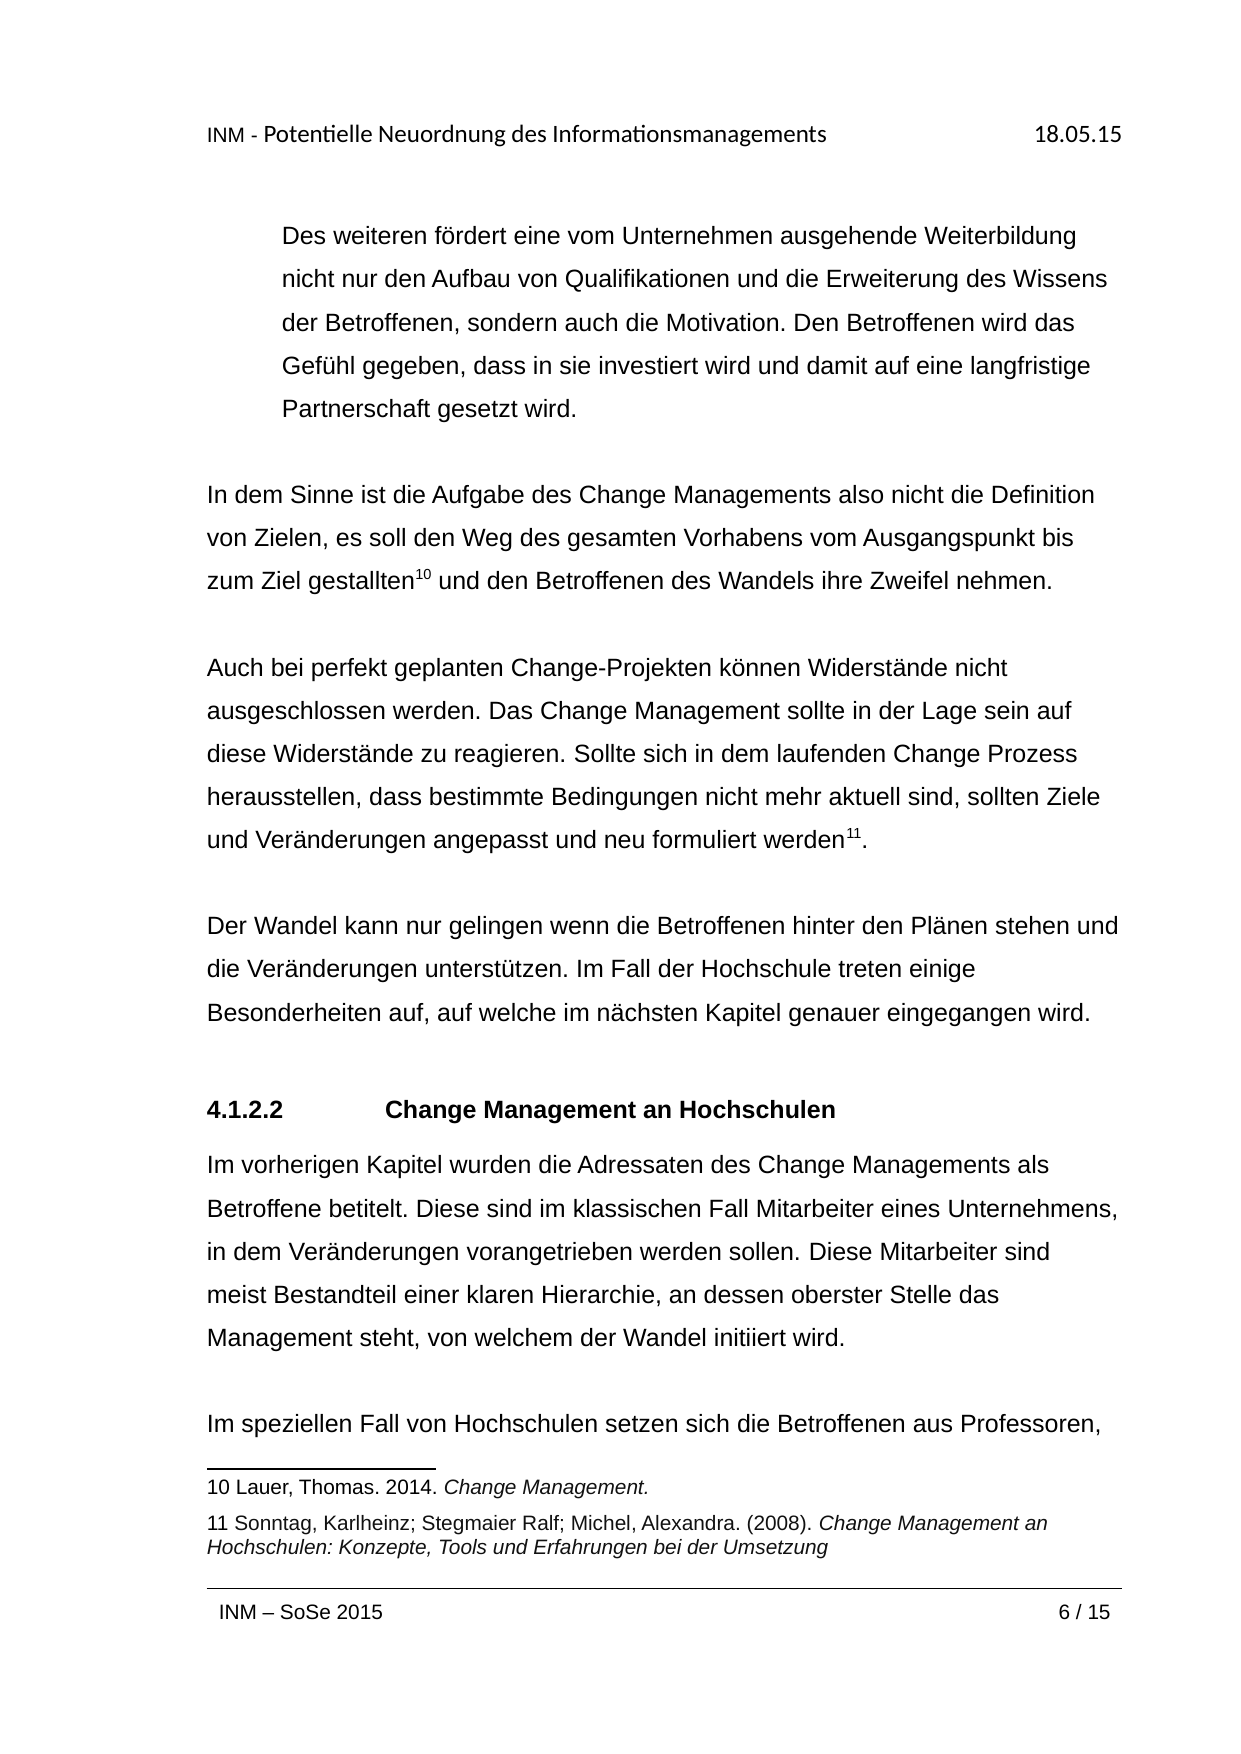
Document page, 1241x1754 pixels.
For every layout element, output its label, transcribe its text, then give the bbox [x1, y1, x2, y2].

text Sonntag, Karlheinz; Stegmaier Ralf; Michel, Alexandra. (2008). Change Management an Hochschulen: Konzepte, Tools und Erfahrungen bei der Umsetzung [207, 1511, 1122, 1559]
subtitle 4.1.2.2 Change Management an Hochschulen [207, 1095, 1122, 1124]
list Des weiteren fördert eine vom Unternehmen ausgehende Weiterbildung nicht nur den Aufbau von Qualifikationen und die Erweiterung des Wissens der Betroffenen, sondern auch die Motivation. Den Betroffenen wird das Gefühl gegeben, dass in sie investiert wird und damit auf eine langfristige Partnerschaft gesetzt wird. [244, 221, 1122, 422]
text Auch bei perfekt geplanten Change-Projekten können Widerstände nicht ausgeschlossen werden. Das Change Management sollte in der Lage sein auf diese Widerstände zu reagieren. Sollte sich in dem laufenden Change Prozess herausstellen, dass bestimmte Bedingungen nicht mehr aktuell sind, sollten Ziele und Veränderungen angepasst und neu formuliert werden. [207, 652, 1122, 854]
text In dem Sinne ist die Aufgabe des Change Managements also nicht die Definition von Zielen, es soll den Weg des gesamten Vorhabens vom Ausgangspunkt bis zum Ziel gestallten und den Betroffenen des Wandels ihre Zweifel nehmen. [207, 480, 1122, 595]
text Im speziellen Fall von Hochschulen setzen sich die Betroffenen aus Professoren, [207, 1409, 1122, 1438]
text Der Wandel kann nur gelingen wenn die Betroffenen hinter den Plänen stehen und die Veränderungen unterstützen. Im Fall der Hochschule treten einige Besonderheiten auf, auf welche im nächsten Kapitel genauer eingegangen wird. [207, 911, 1122, 1026]
text Lauer, Thomas. 2014. Change Management. [207, 1475, 1122, 1499]
text Im vorherigen Kapitel wurden die Adressaten des Change Managements als Betroffene betitelt. Diese sind im klassischen Fall Mitarbeiter eines Unternehmens, in dem Veränderungen vorangetrieben werden sollen. Diese Mitarbeiter sind meist Bestandteil einer klaren Hierarchie, an dessen oberster Stelle das Management steht, von welchem der Wandel initiiert wird. [207, 1151, 1122, 1352]
